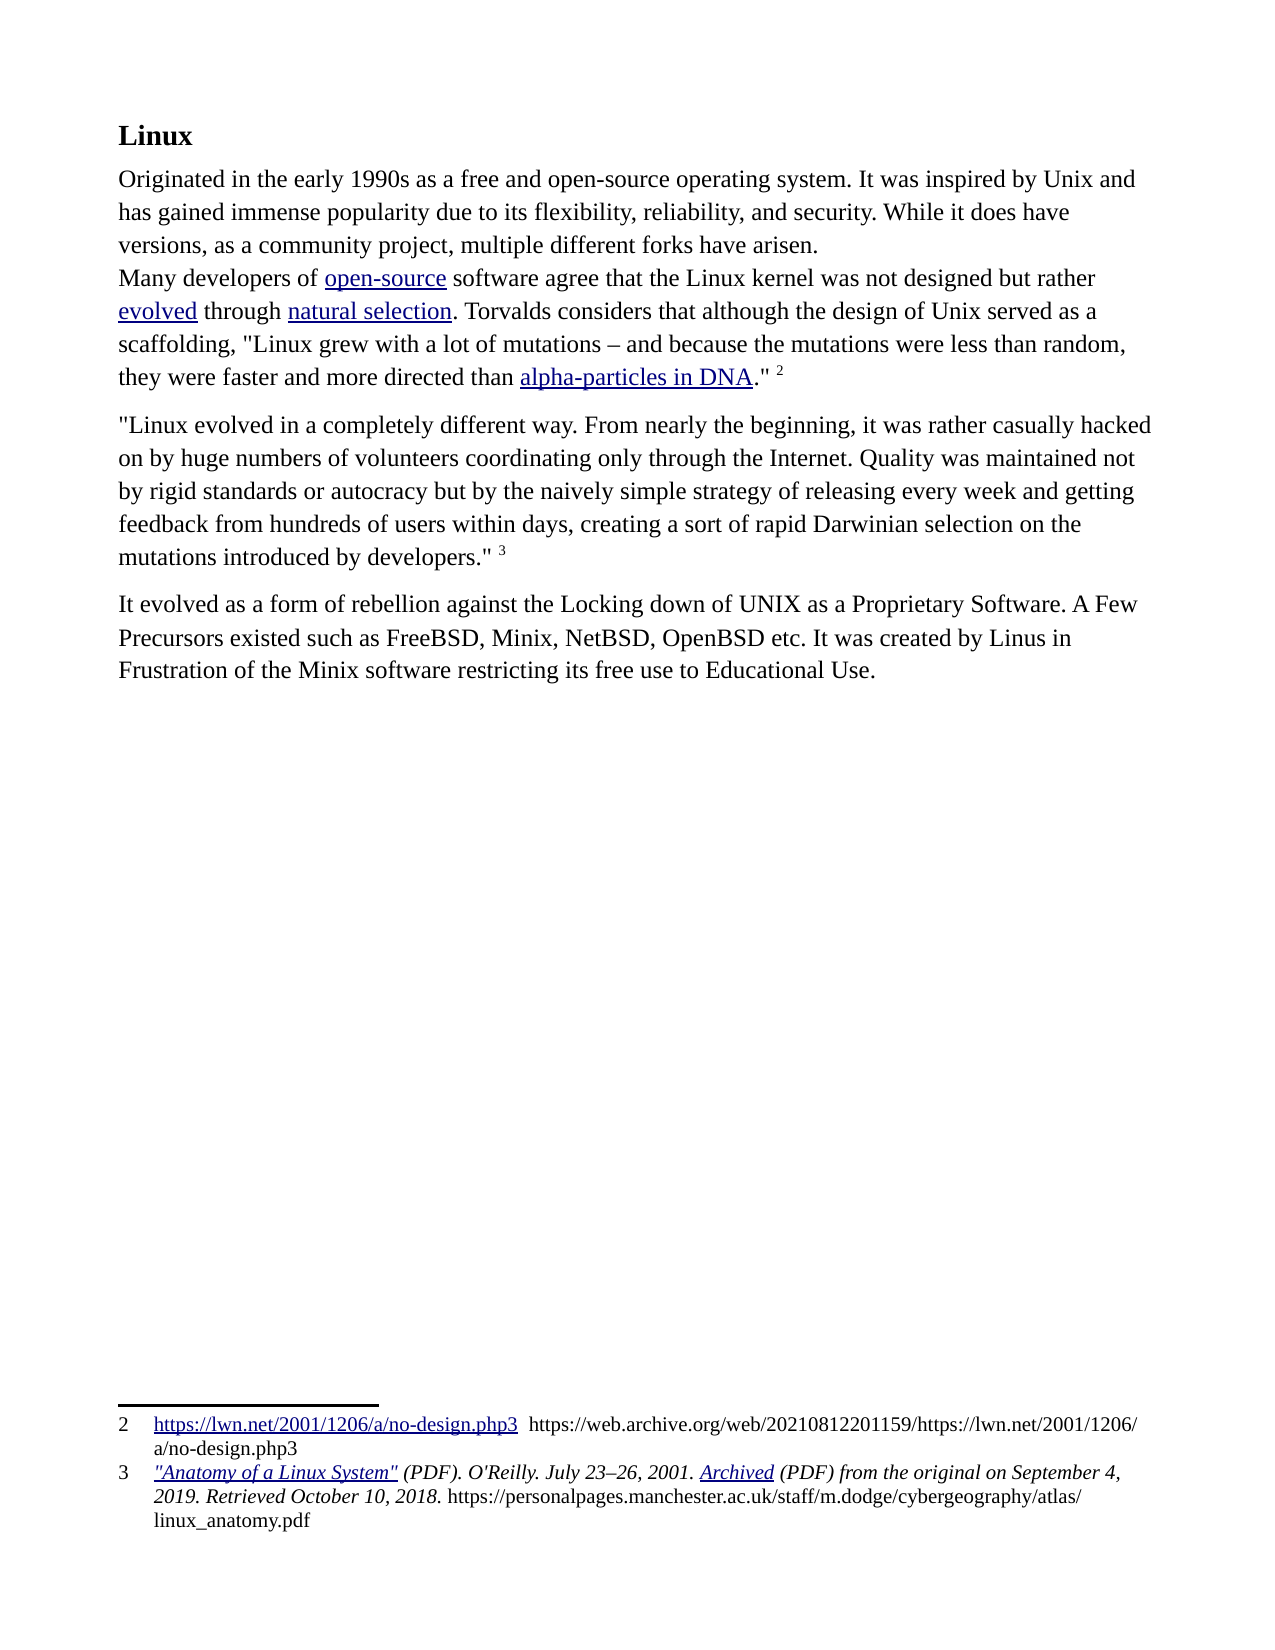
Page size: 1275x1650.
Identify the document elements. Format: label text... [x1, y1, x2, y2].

text "Linux evolved in a completely different way. From nearly the beginning, it was rather casually hacked on by huge numbers of volunteers coordinating only through the Internet. Quality was maintained not by rigid standards or autocracy but by the naively simple strategy of releasing every week and getting feedback from hundreds of users within days, creating a sort of rapid Darwinian selection on the mutations introduced by developers." [118, 410, 1157, 571]
text Originated in the early 1990s as a free and open-source operating system. It was inspired by Unix and has gained immense popularity due to its flexibility, reliability, and security. While it does have versions, as a community project, multiple different forks have arisen. Many developers of open-source software agree that the Linux kernel was not designed but rather evolved through natural selection. Torvalds considers that although the design of Unix served as a scaffolding, "Linux grew with a lot of mutations – and because the mutations were less than random, they were faster and more directed than alpha-particles in DNA." [118, 164, 1157, 391]
subtitle Linux [118, 118, 1157, 152]
text "Anatomy of a Linux System" (PDF). O'Reilly. July 23–26, 2001. Archived (PDF) from the original on September 4, 2019. Retrieved October 10, 2018. https://personalpages.manchester.ac.uk/staff/m.dodge/cybergeography/atlas/linux_anatomy.pdf [118, 1460, 1157, 1532]
text https://lwn.net/2001/1206/a/no-design.php3 https://web.archive.org/web/20210812201159/https://lwn.net/2001/1206/a/no-design.php3 [118, 1412, 1157, 1460]
text It evolved as a form of rebellion against the Locking down of UNIX as a Proprietary Software. A Few Precursors existed such as FreeBSD, Minix, NetBSD, OpenBSD etc. It was created by Linus in Frustration of the Minix software restricting its free use to Educational Use. [118, 589, 1157, 684]
